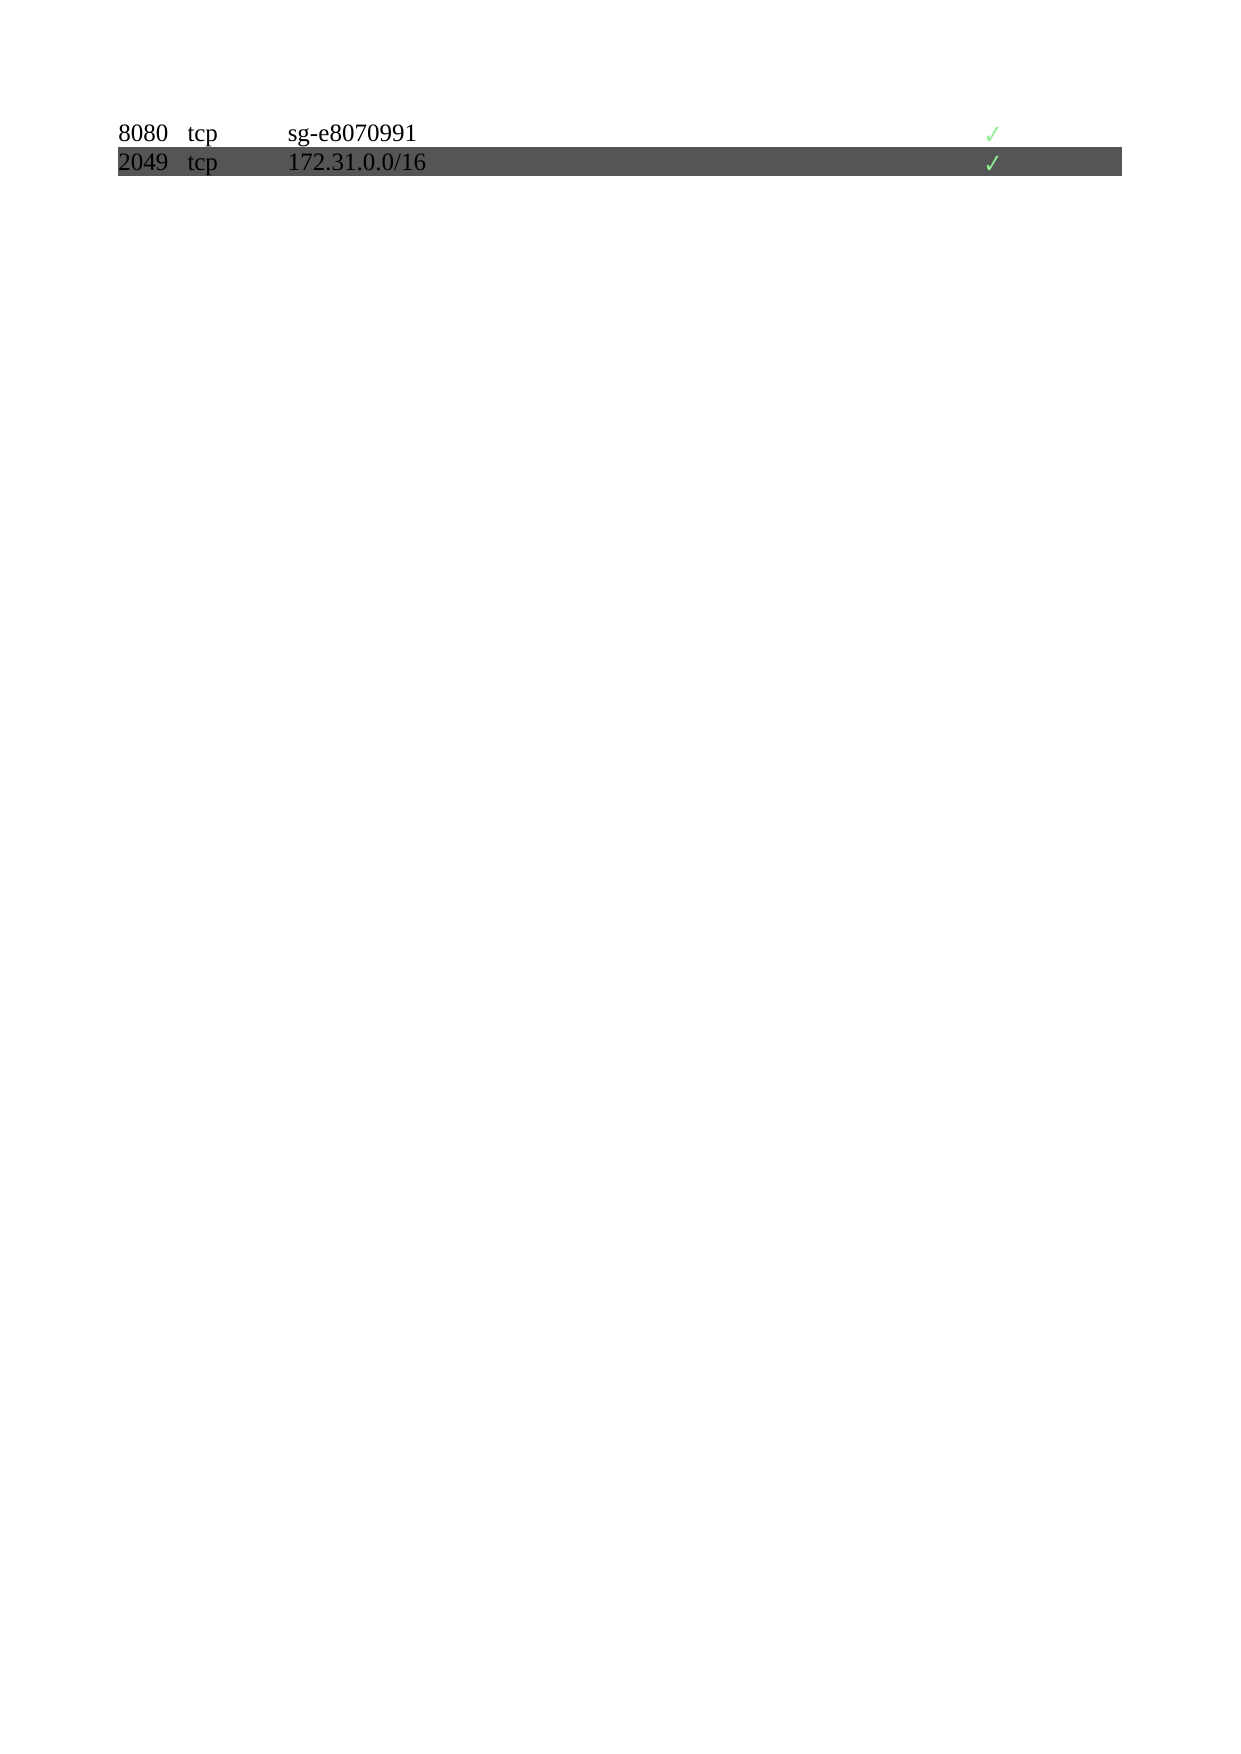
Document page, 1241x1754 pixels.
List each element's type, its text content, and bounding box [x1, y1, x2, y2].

table_cell 2049 [118, 147, 187, 176]
table_cell sg-e8070991 [288, 118, 734, 147]
table_cell 172.31.0.0/16 [288, 147, 734, 176]
table_cell [734, 147, 841, 176]
table_cell [734, 118, 841, 147]
table_cell [841, 147, 985, 176]
table_cell tcp [187, 147, 288, 176]
table_cell ✔ [985, 118, 1122, 147]
table_cell 8080 [118, 118, 187, 147]
table_cell tcp [187, 118, 288, 147]
table_cell ✔ [985, 147, 1122, 176]
table_cell [841, 118, 985, 147]
